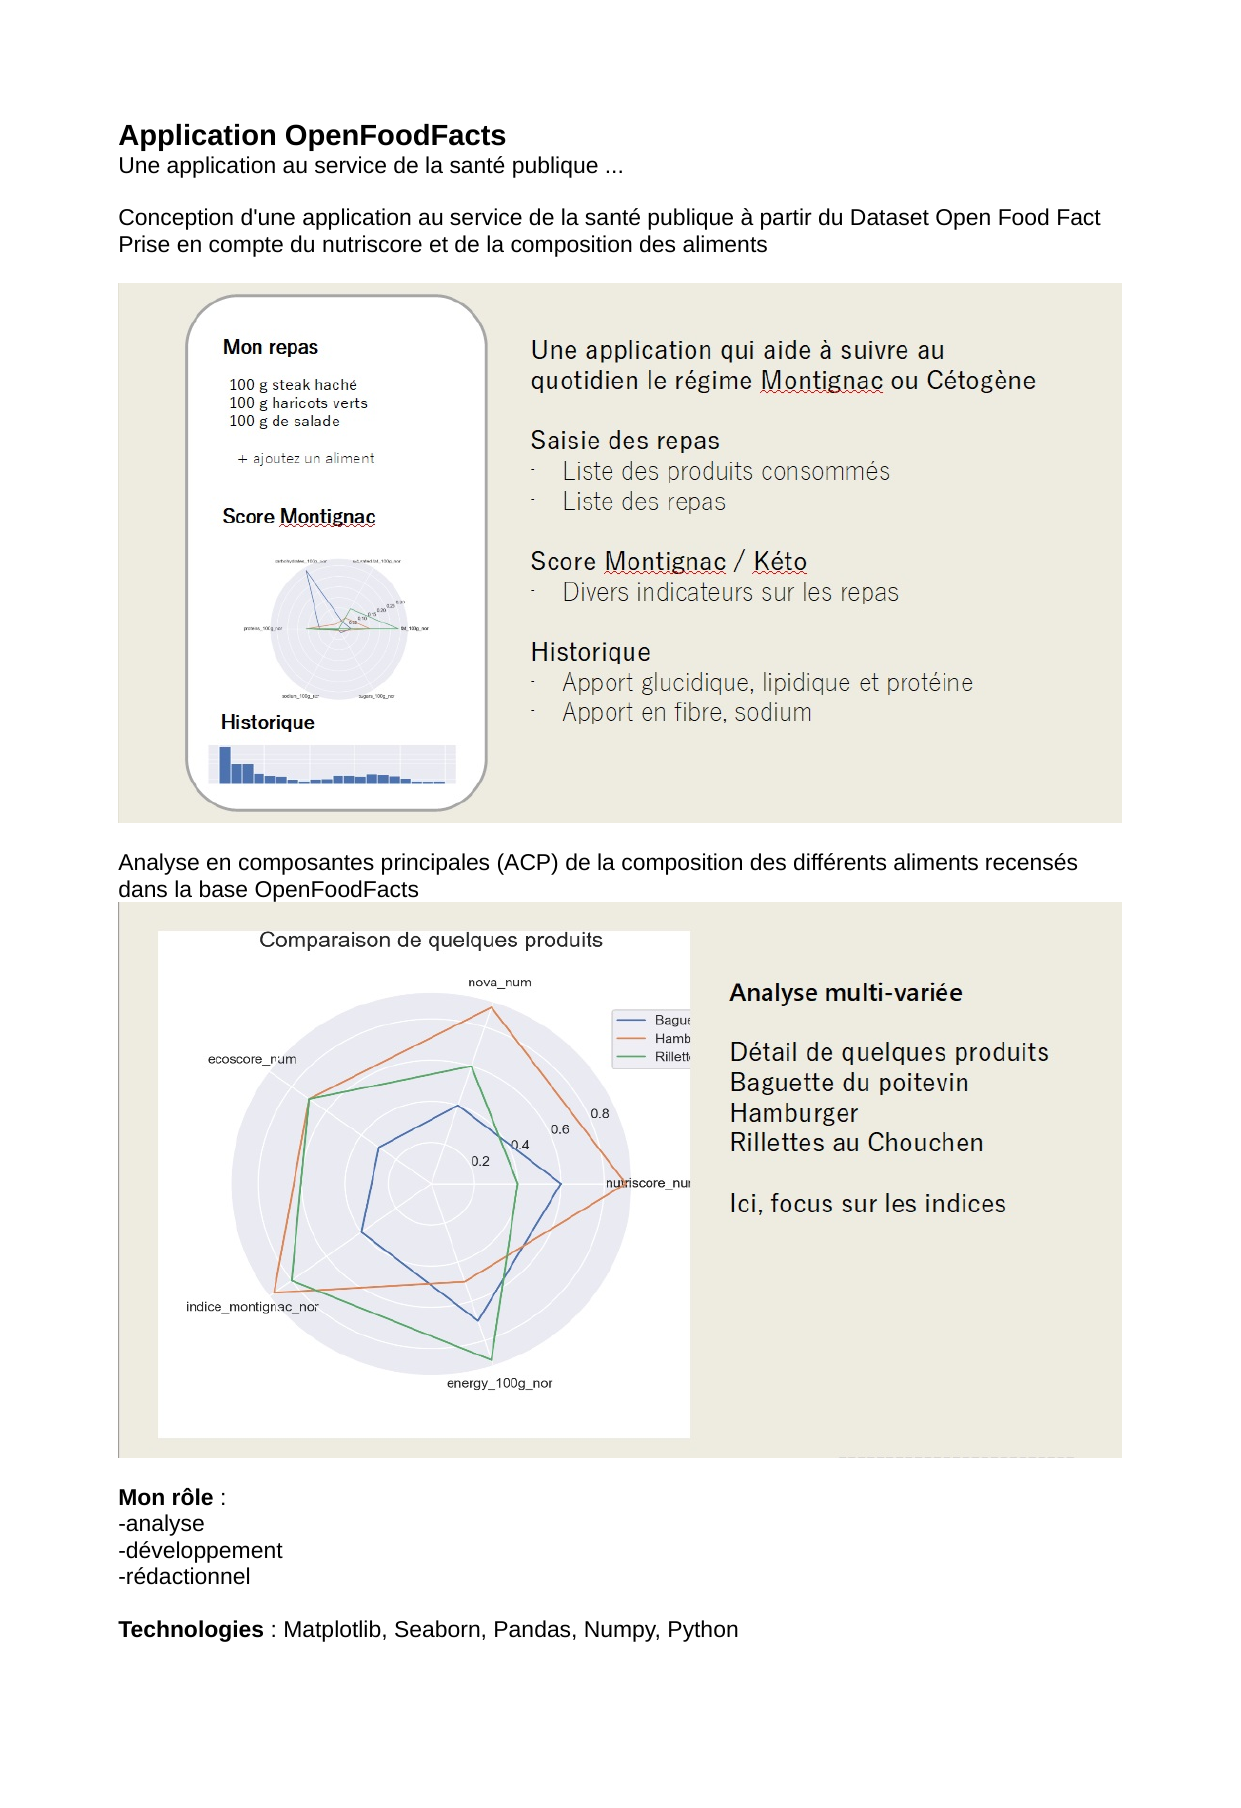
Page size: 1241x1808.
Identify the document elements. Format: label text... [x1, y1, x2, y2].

text Technologies : Matplotlib, Seaborn, Pandas, Numpy, Python [118, 1616, 1122, 1642]
text -rédactionnel [118, 1563, 1122, 1589]
text -développement [118, 1537, 1122, 1563]
picture [118, 283, 1122, 823]
picture [118, 902, 1122, 1458]
text Analyse en composantes principales (ACP) de la composition des différents aliments recensés dans la base OpenFoodFacts [118, 849, 1122, 902]
text Mon rôle : [118, 1484, 1122, 1510]
text Prise en compte du nutriscore et de la composition des aliments [118, 231, 1122, 257]
text Une application au service de la santé publique ... [118, 152, 1122, 178]
text Application OpenFoodFacts [118, 118, 1122, 152]
text Conception d'une application au service de la santé publique à partir du Dataset Open Food Fact [118, 204, 1122, 231]
text -analyse [118, 1510, 1122, 1537]
